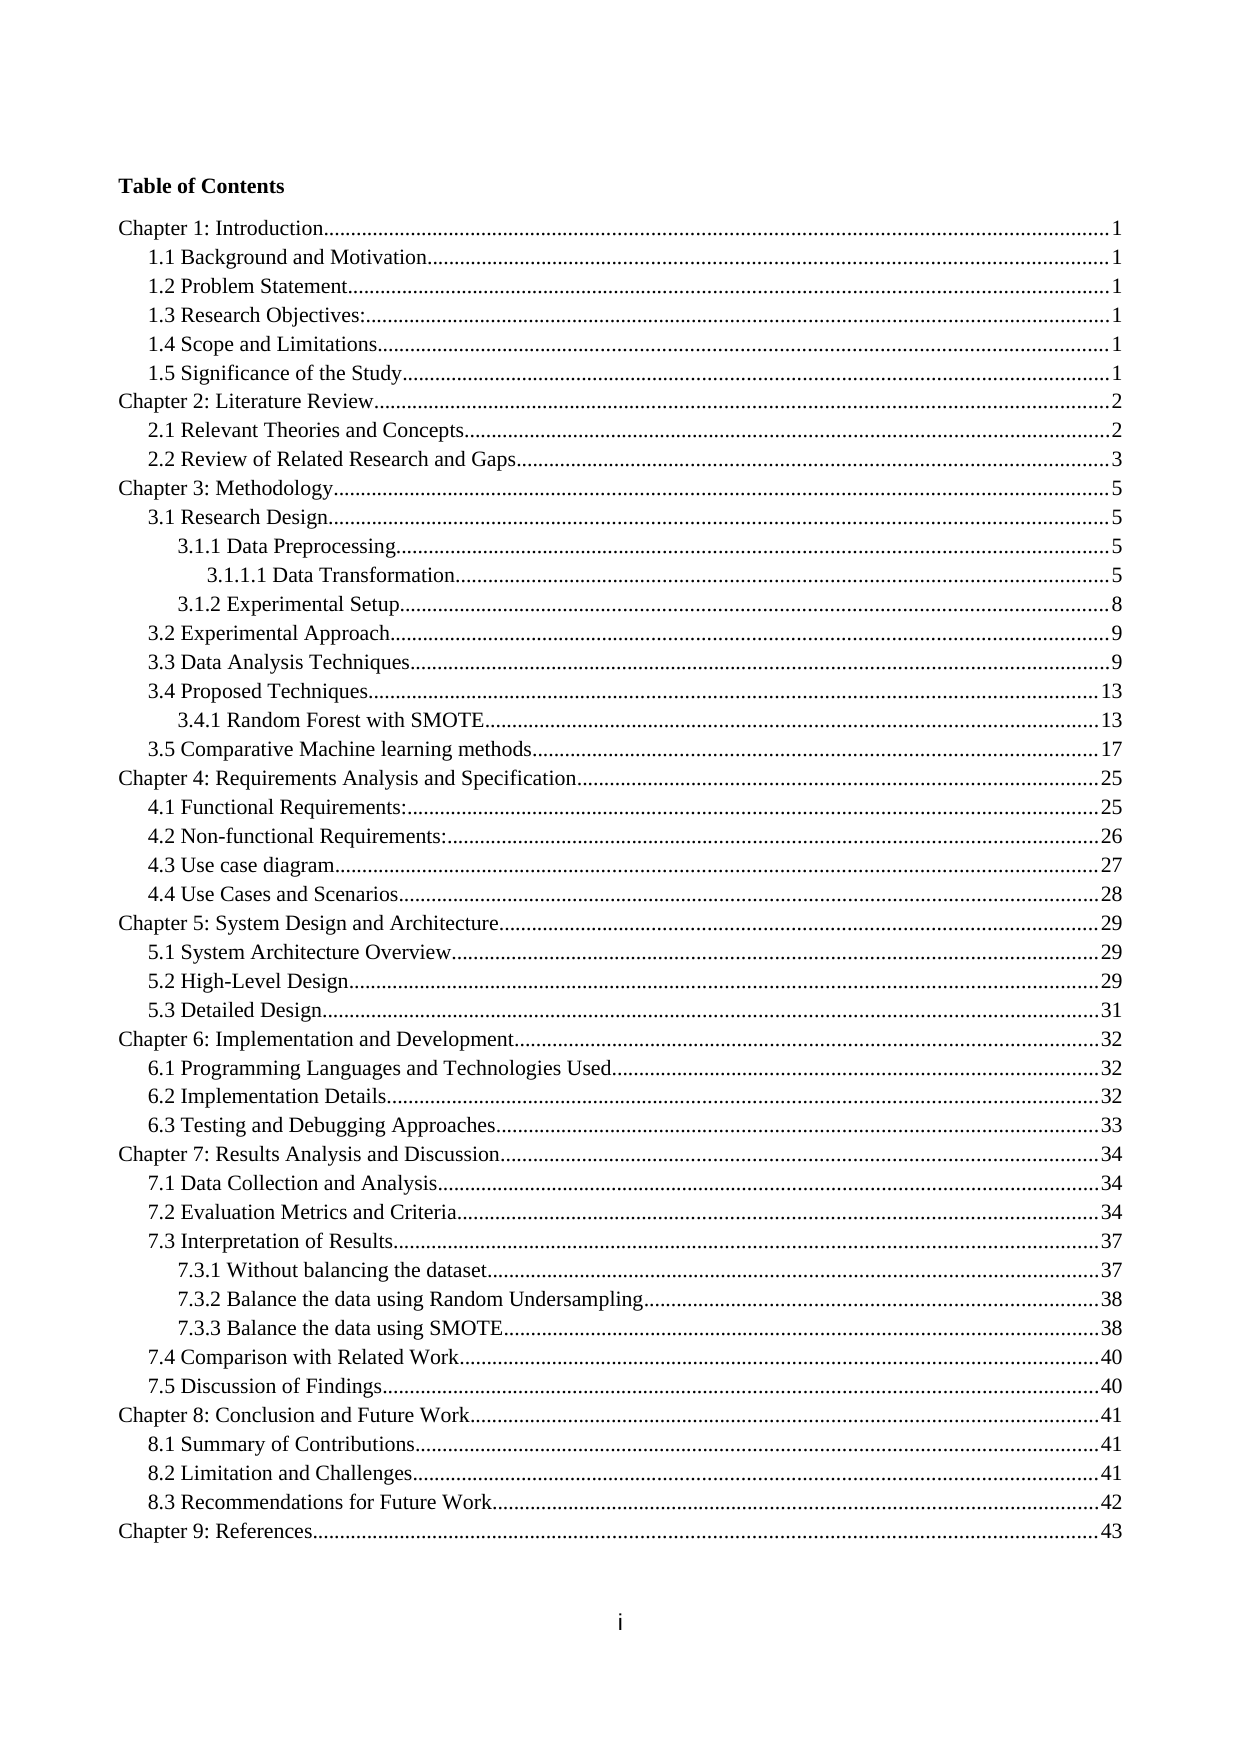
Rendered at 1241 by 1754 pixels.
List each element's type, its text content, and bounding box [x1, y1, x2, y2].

text 8.2 Limitation and Challenges 41 [148, 1460, 1122, 1485]
text Chapter 2: Literature Review 2 [118, 388, 1122, 414]
text 6.1 Programming Languages and Technologies Used 32 [148, 1054, 1122, 1080]
text 7.2 Evaluation Metrics and Criteria 34 [148, 1199, 1122, 1224]
text 1.5 Significance of the Study 1 [148, 359, 1122, 385]
text 3.1 Research Design 5 [148, 504, 1122, 529]
text 8.1 Summary of Contributions 41 [148, 1431, 1122, 1456]
text 4.2 Non-functional Requirements: 26 [148, 823, 1122, 848]
text 6.2 Implementation Details 32 [148, 1083, 1122, 1109]
text 7.3 Interpretation of Results 37 [148, 1228, 1122, 1253]
text 4.1 Functional Requirements: 25 [148, 794, 1122, 819]
text 3.2 Experimental Approach 9 [148, 620, 1122, 645]
text Chapter 4: Requirements Analysis and Specification 25 [118, 765, 1122, 790]
text 3.1.2 Experimental Setup 8 [177, 591, 1122, 616]
text 8.3 Recommendations for Future Work 42 [148, 1489, 1122, 1514]
text 1.3 Research Objectives: 1 [148, 302, 1122, 327]
text Chapter 6: Implementation and Development 32 [118, 1026, 1122, 1051]
text 4.3 Use case diagram 27 [148, 852, 1122, 877]
text 2.2 Review of Related Research and Gaps 3 [148, 446, 1122, 472]
text 4.4 Use Cases and Scenarios 28 [148, 881, 1122, 906]
text 7.3.3 Balance the data using SMOTE 38 [177, 1315, 1122, 1340]
text 7.3.1 Without balancing the dataset 37 [177, 1257, 1122, 1282]
text Chapter 1: Introduction 1 [118, 215, 1122, 240]
text 5.3 Detailed Design 31 [148, 997, 1122, 1022]
text 5.1 System Architecture Overview 29 [148, 939, 1122, 964]
text 7.1 Data Collection and Analysis 34 [148, 1170, 1122, 1196]
text 7.3.2 Balance the data using Random Undersampling 38 [177, 1286, 1122, 1311]
text 1.2 Problem Statement 1 [148, 273, 1122, 298]
text Chapter 8: Conclusion and Future Work 41 [118, 1402, 1122, 1427]
text 1.1 Background and Motivation 1 [148, 244, 1122, 269]
text 1.4 Scope and Limitations 1 [148, 331, 1122, 356]
text Chapter 9: References 43 [118, 1518, 1122, 1543]
text 6.3 Testing and Debugging Approaches 33 [148, 1112, 1122, 1138]
text 7.5 Discussion of Findings 40 [148, 1373, 1122, 1398]
text Chapter 3: Methodology 5 [118, 475, 1122, 501]
text 3.5 Comparative Machine learning methods 17 [148, 736, 1122, 761]
text 7.4 Comparison with Related Work 40 [148, 1344, 1122, 1369]
text 2.1 Relevant Theories and Concepts 2 [148, 417, 1122, 443]
text 3.1.1 Data Preprocessing 5 [177, 533, 1122, 558]
text 3.4.1 Random Forest with SMOTE 13 [177, 707, 1122, 732]
text 5.2 High-Level Design 29 [148, 968, 1122, 993]
text 3.3 Data Analysis Techniques 9 [148, 649, 1122, 674]
text 3.4 Proposed Techniques 13 [148, 678, 1122, 703]
subtitle Table of Contents [118, 173, 1122, 198]
text Chapter 5: System Design and Architecture 29 [118, 910, 1122, 935]
text 3.1.1.1 Data Transformation 5 [207, 562, 1122, 587]
text Chapter 7: Results Analysis and Discussion 34 [118, 1141, 1122, 1167]
